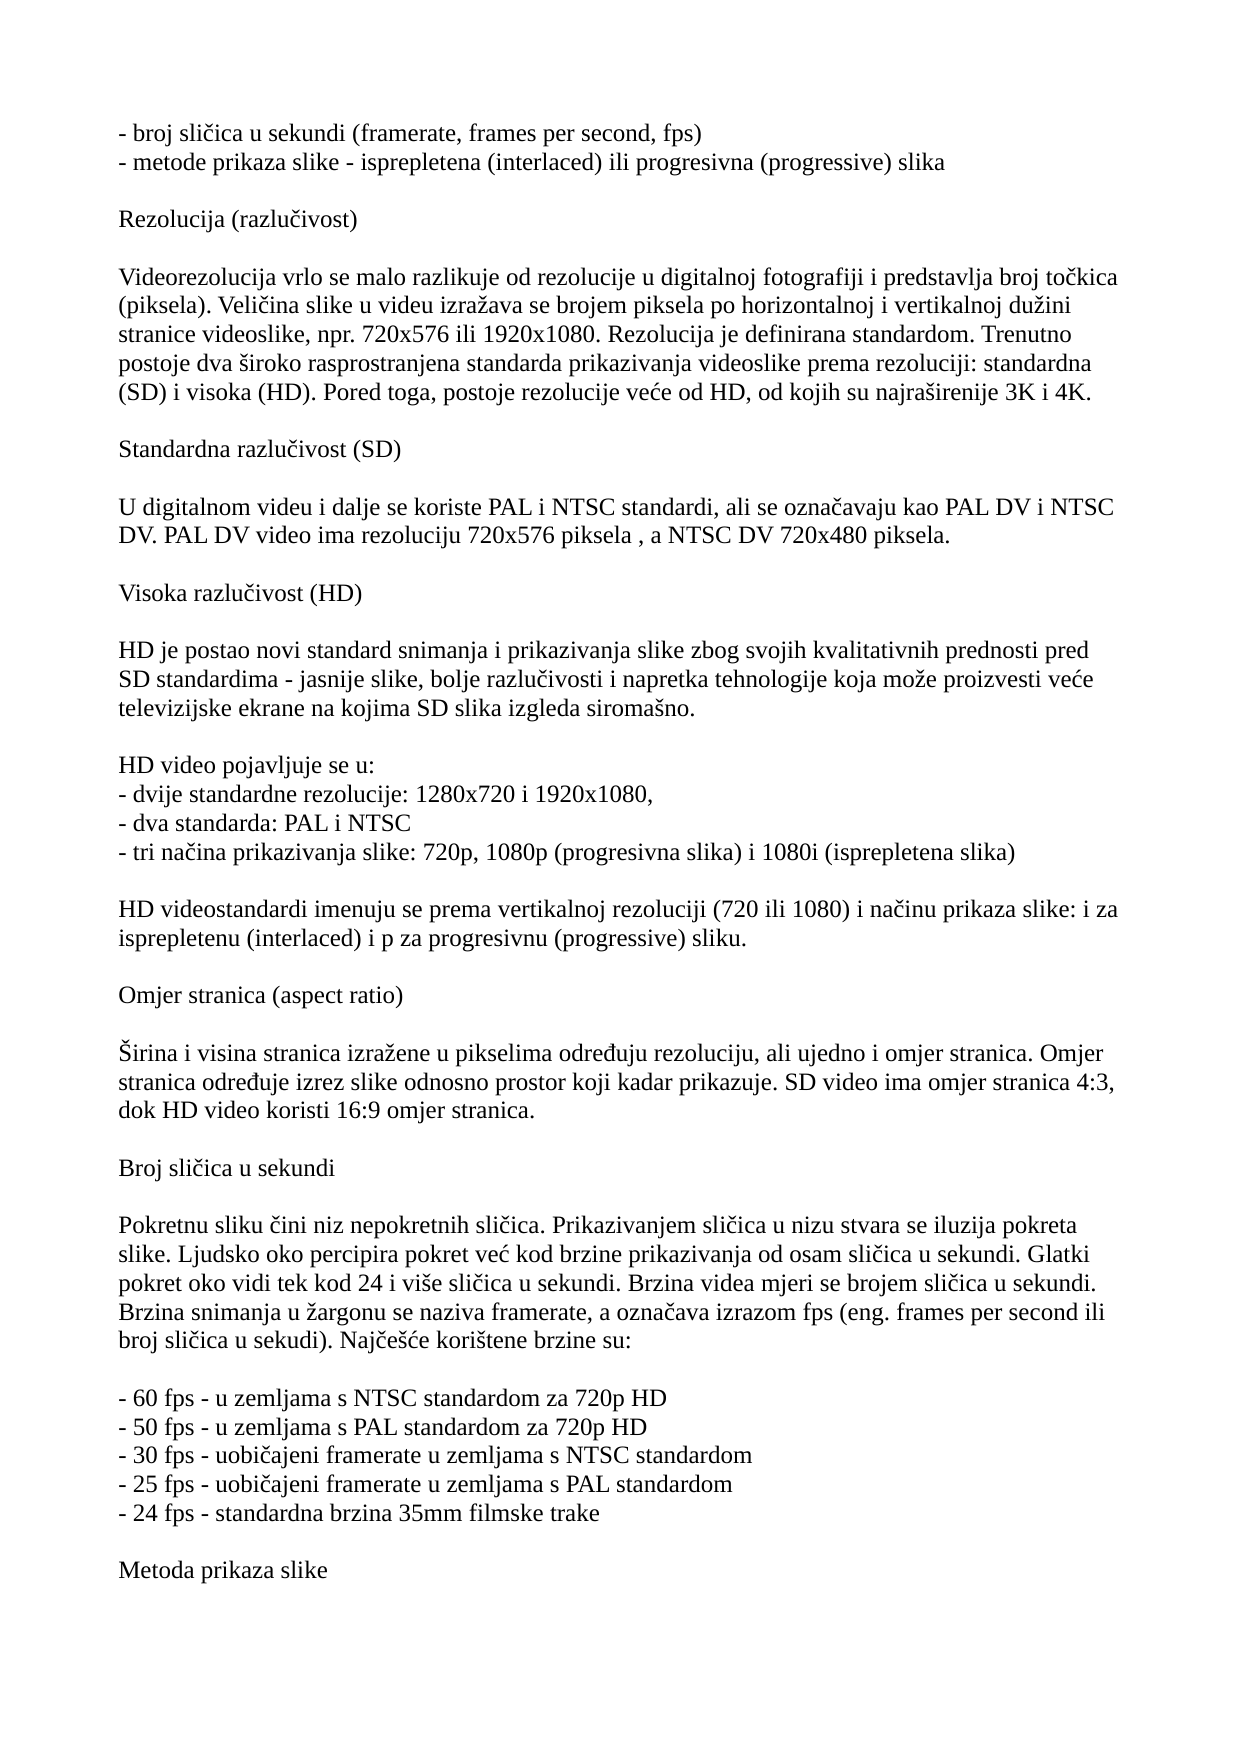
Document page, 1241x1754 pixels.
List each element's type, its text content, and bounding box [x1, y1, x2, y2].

text - broj sličica u sekundi (framerate, frames per second, fps) - metode prikaza slike - isprepletena (interlaced) ili progresivna (progressive) slika Rezolucija (razlučivost) Videorezolucija vrlo se malo razlikuje od rezolucije u digitalnoj fotografiji i predstavlja broj točkica (piksela). Veličina slike u videu izražava se brojem piksela po horizontalnoj i vertikalnoj dužini stranice videoslike, npr. 720x576 ili 1920x1080. Rezolucija je definirana standardom. Trenutno postoje dva široko rasprostranjena standarda prikazivanja videoslike prema rezoluciji: standardna (SD) i visoka (HD). Pored toga, postoje rezolucije veće od HD, od kojih su najraširenije 3K i 4K. Standardna razlučivost (SD) U digitalnom videu i dalje se koriste PAL i NTSC standardi, ali se označavaju kao PAL DV i NTSC DV. PAL DV video ima rezoluciju 720x576 piksela , a NTSC DV 720x480 piksela. Visoka razlučivost (HD) HD je postao novi standard snimanja i prikazivanja slike zbog svojih kvalitativnih prednosti pred SD standardima - jasnije slike, bolje razlučivosti i napretka tehnologije koja može proizvesti veće televizijske ekrane na kojima SD slika izgleda siromašno. HD video pojavljuje se u: - dvije standardne rezolucije: 1280x720 i 1920x1080, - dva standarda: PAL i NTSC - tri načina prikazivanja slike: 720p, 1080p (progresivna slika) i 1080i (isprepletena slika) HD videostandardi imenuju se prema vertikalnoj rezoluciji (720 ili 1080) i načinu prikaza slike: i za isprepletenu (interlaced) i p za progresivnu (progressive) sliku. Omjer stranica (aspect ratio) Širina i visina stranica izražene u pikselima određuju rezoluciju, ali ujedno i omjer stranica. Omjer stranica određuje izrez slike odnosno prostor koji kadar prikazuje. SD video ima omjer stranica 4:3, dok HD video koristi 16:9 omjer stranica. Broj sličica u sekundi Pokretnu sliku čini niz nepokretnih sličica. Prikazivanjem sličica u nizu stvara se iluzija pokreta slike. Ljudsko oko percipira pokret već kod brzine prikazivanja od osam sličica u sekundi. Glatki pokret oko vidi tek kod 24 i više sličica u sekundi. Brzina videa mjeri se brojem sličica u sekundi. Brzina snimanja u žargonu se naziva framerate, a označava izrazom fps (eng. frames per second ili broj sličica u sekudi). Najčešće korištene brzine su: - 60 fps - u zemljama s NTSC standardom za 720p HD - 50 fps - u zemljama s PAL standardom za 720p HD - 30 fps - uobičajeni framerate u zemljama s NTSC standardom - 25 fps - uobičajeni framerate u zemljama s PAL standardom - 24 fps - standardna brzina 35mm filmske trake Metoda prikaza slike [118, 118, 1122, 1613]
